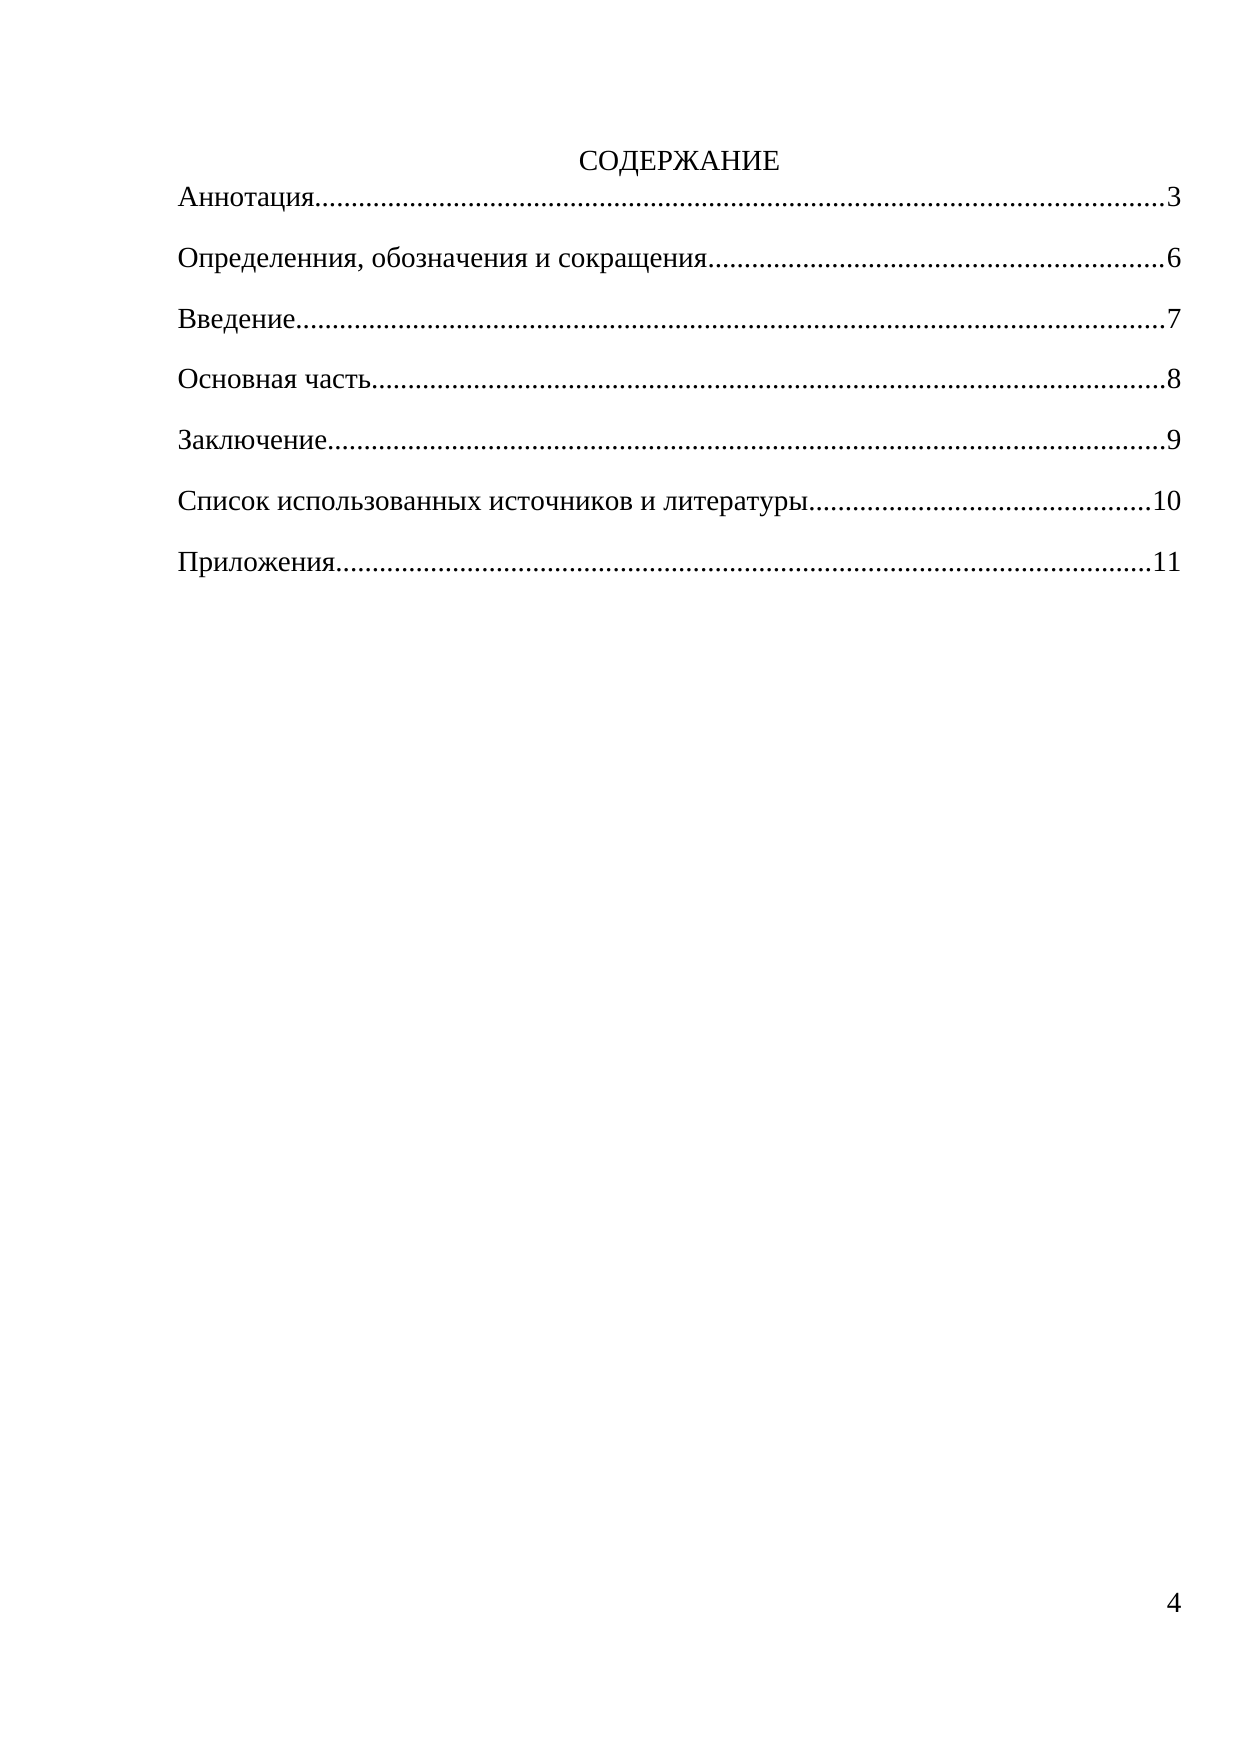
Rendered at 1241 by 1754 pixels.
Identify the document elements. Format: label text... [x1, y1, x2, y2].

text Список использованных источников и литературы 10 [177, 483, 1181, 516]
text Определенния, обозначения и сокращения 6 [177, 240, 1181, 273]
text Заключение 9 [177, 422, 1181, 456]
text Введение 7 [177, 301, 1181, 334]
subtitle Содержание [177, 143, 1181, 177]
text Аннотация 3 [177, 179, 1181, 213]
text Основная часть 8 [177, 361, 1181, 395]
text Приложения 11 [177, 544, 1181, 577]
